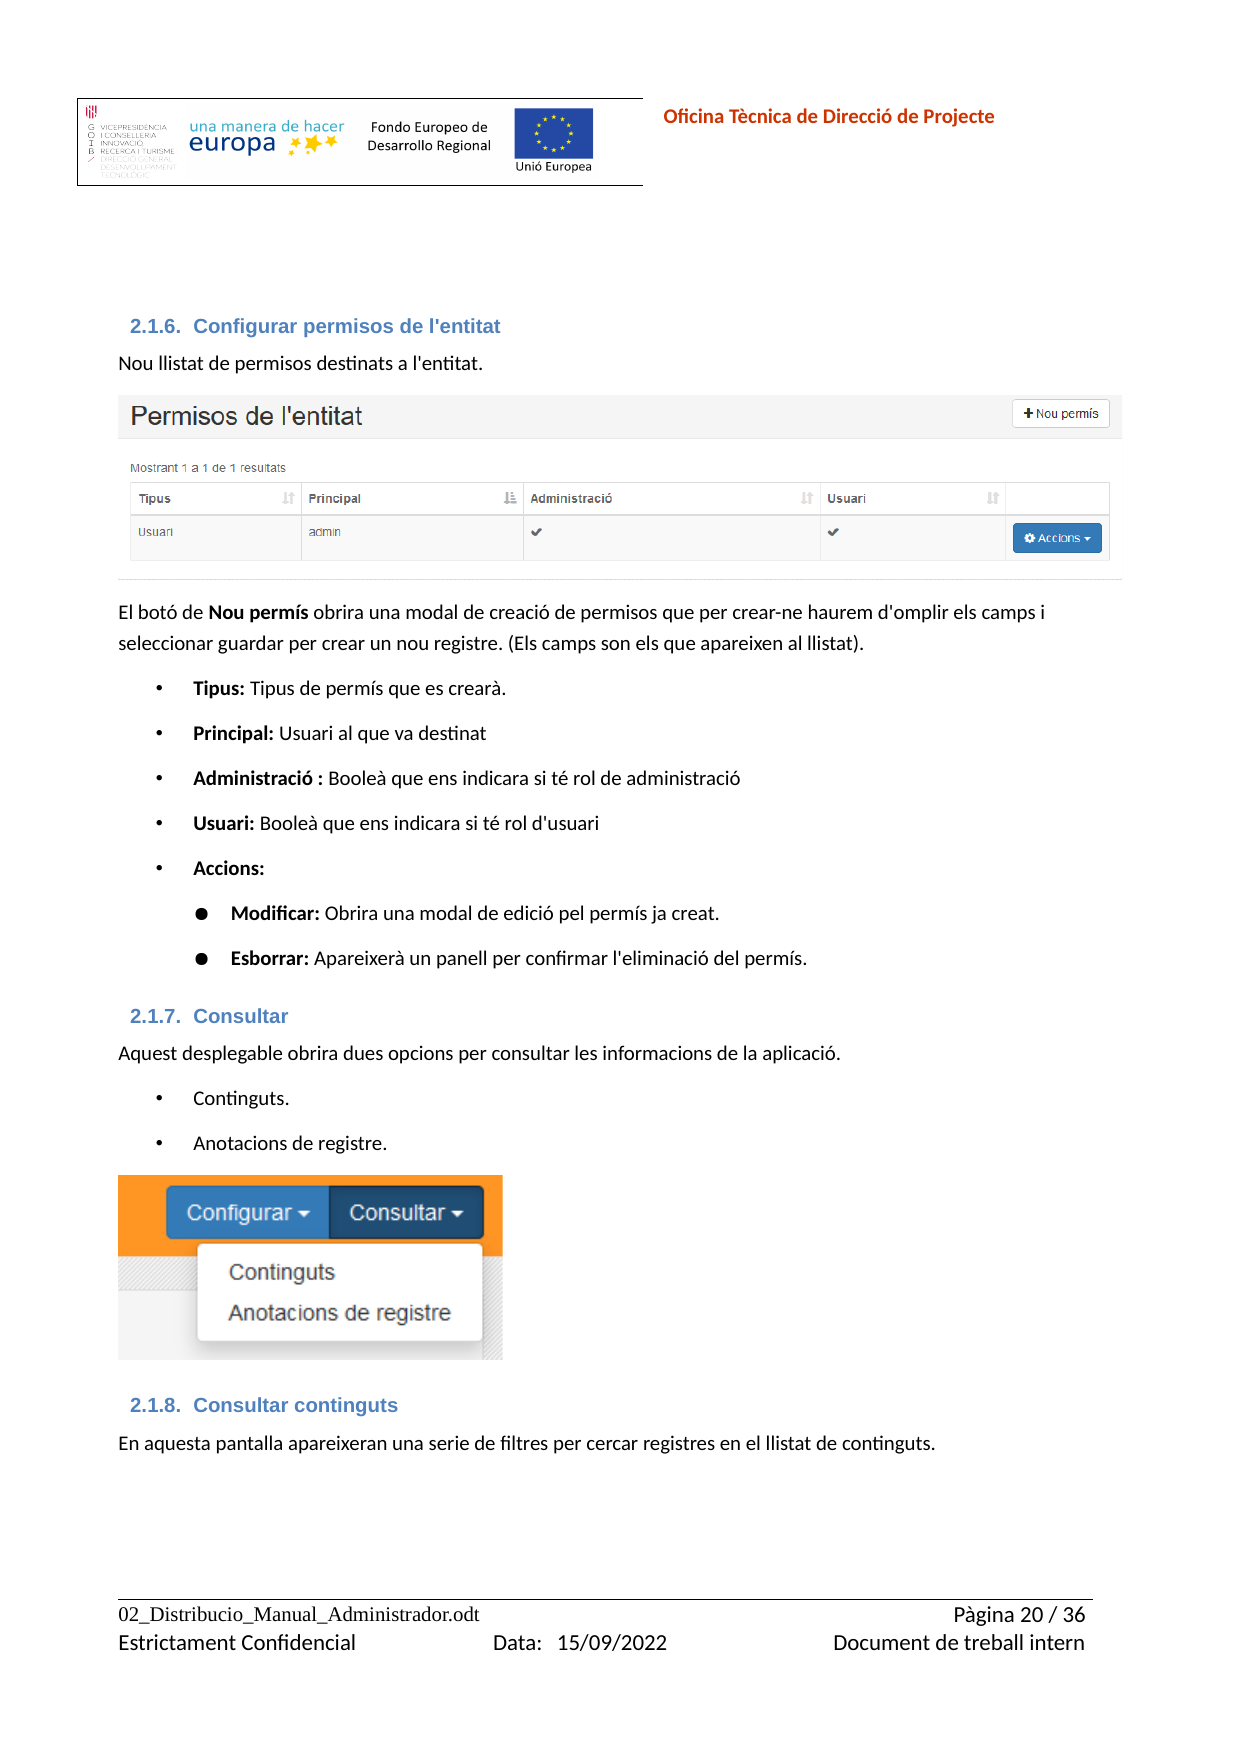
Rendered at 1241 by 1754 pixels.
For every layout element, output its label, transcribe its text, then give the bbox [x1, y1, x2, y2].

picture [82, 103, 181, 180]
subtitle Configurar permisos de l'entitat [130, 314, 1122, 337]
list Continguts. [156, 1085, 1122, 1111]
picture [118, 1175, 503, 1360]
subtitle Consultar [130, 1004, 1122, 1028]
picture [187, 103, 599, 180]
text El botó de Nou permís obrira una modal de creació de permisos que per crear-ne haurem d'omplir els camps i seleccionar guardar per crear un nou registre. (Els camps son els que apareixen al llistat). [118, 599, 1122, 655]
list Principal: Usuari al que va destinat [156, 720, 1122, 745]
list Modificar: Obrira una modal de edició pel permís ja creat. [193, 900, 1122, 925]
picture [118, 395, 1123, 580]
list Administració : Booleà que ens indicara si té rol de administració [156, 765, 1122, 790]
list Anotacions de registre. [156, 1130, 1122, 1156]
list Esborrar: Apareixerà un panell per confirmar l'eliminació del permís. [193, 945, 1122, 970]
text Nou llistat de permisos destinats a l'entitat. [118, 350, 1122, 375]
list Accions: [156, 855, 1122, 880]
text Aquest desplegable obrira dues opcions per consultar les informacions de la aplicació. [118, 1040, 1122, 1066]
list Tipus: Tipus de permís que es crearà. [156, 675, 1122, 700]
text En aquesta pantalla apareixeran una serie de filtres per cercar registres en el llistat de continguts. [118, 1430, 1122, 1455]
list Usuari: Booleà que ens indicara si té rol d'usuari [156, 810, 1122, 835]
subtitle Consultar continguts [130, 1394, 1122, 1417]
